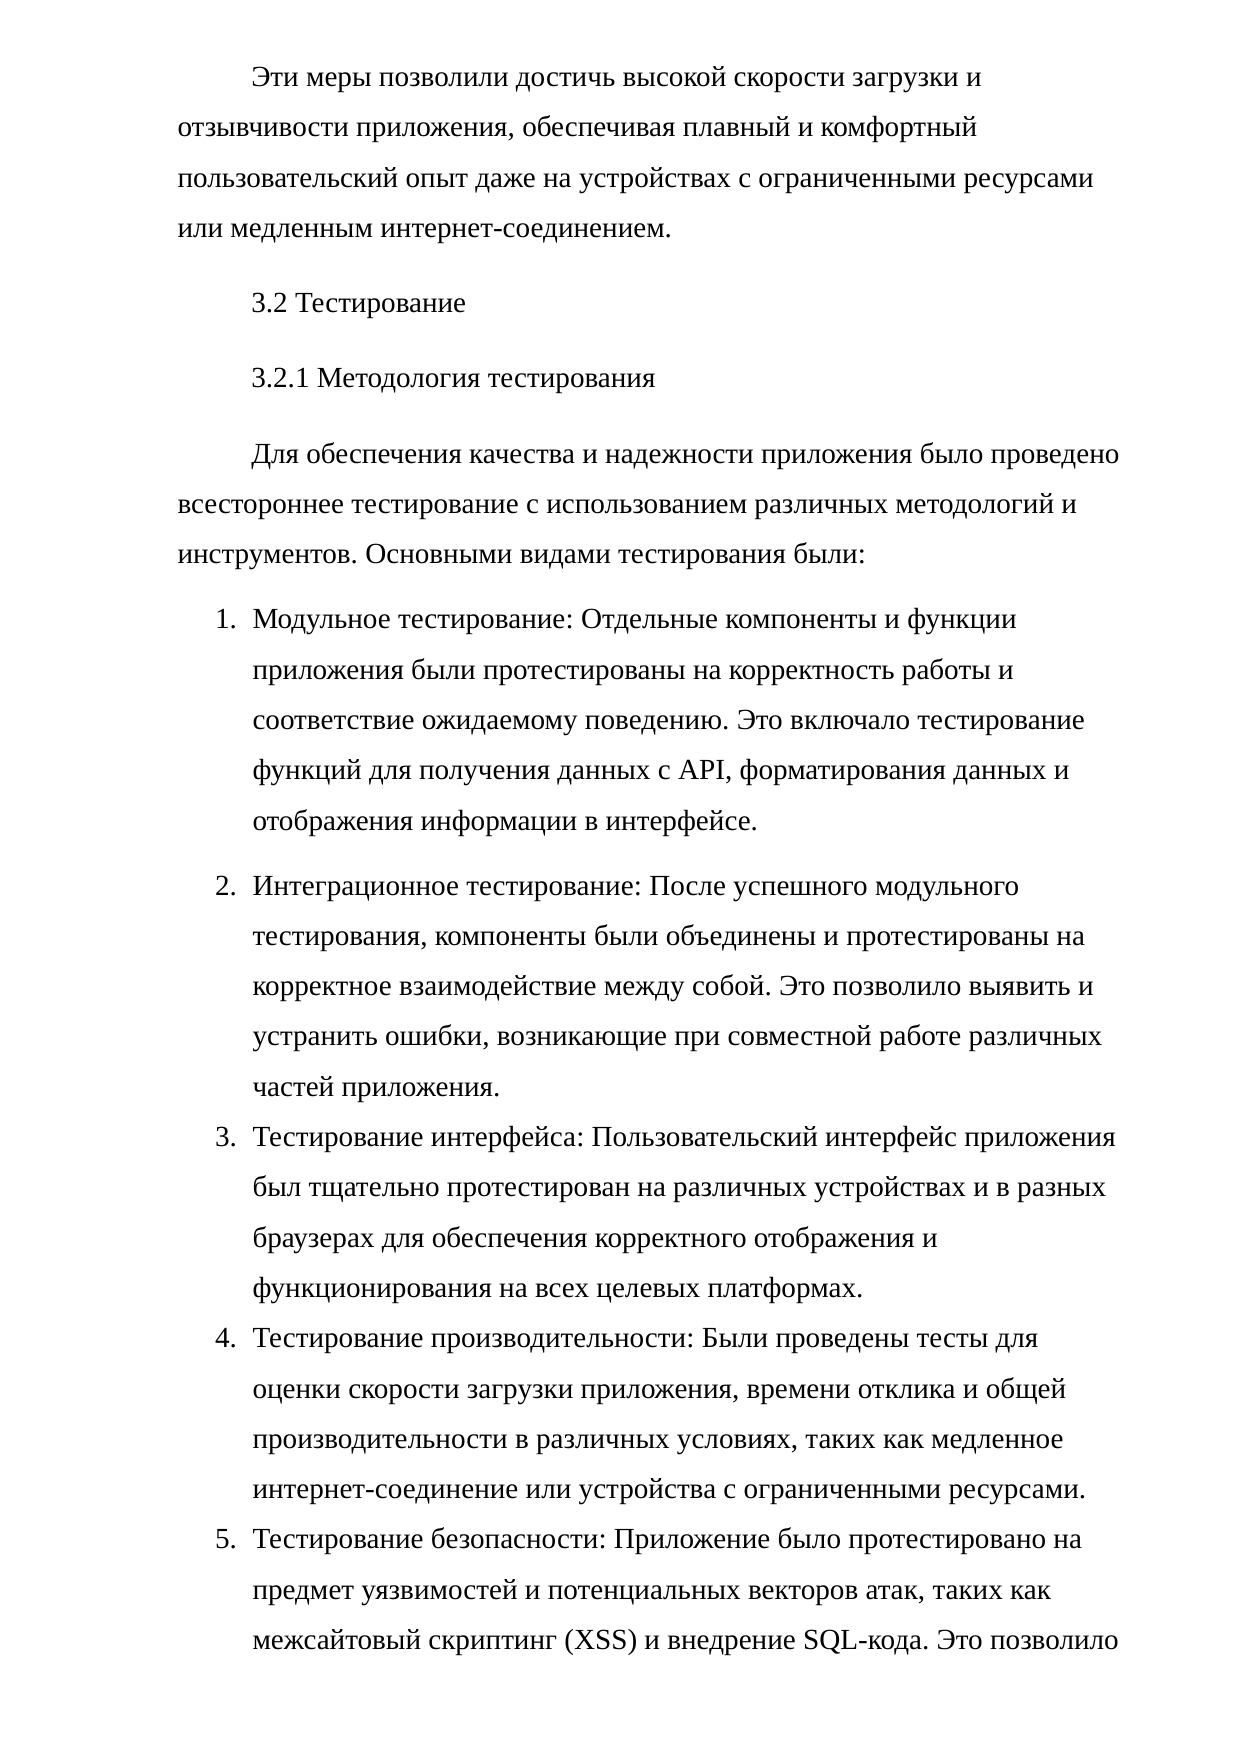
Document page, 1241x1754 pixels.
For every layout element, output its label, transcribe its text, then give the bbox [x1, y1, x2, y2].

list Тестирование интерфейса: Пользовательский интерфейс приложения был тщательно протестирован на различных устройствах и в разных браузерах для обеспечения корректного отображения и функционирования на всех целевых платформах. [215, 1119, 1122, 1304]
list Тестирование производительности: Были проведены тесты для оценки скорости загрузки приложения, времени отклика и общей производительности в различных условиях, таких как медленное интернет-соединение или устройства с ограниченными ресурсами. [215, 1320, 1122, 1505]
list Модульное тестирование: Отдельные компоненты и функции приложения были протестированы на корректность работы и соответствие ожидаемому поведению. Это включало тестирование функций для получения данных с API, форматирования данных и отображения информации в интерфейсе. [215, 601, 1122, 836]
list Интеграционное тестирование: После успешного модульного тестирования, компоненты были объединены и протестированы на корректное взаимодействие между собой. Это позволило выявить и устранить ошибки, возникающие при совместной работе различных частей приложения. [215, 868, 1122, 1102]
text Эти меры позволили достичь высокой скорости загрузки и отзывчивости приложения, обеспечивая плавный и комфортный пользовательский опыт даже на устройствах с ограниченными ресурсами или медленным интернет-соединением. [177, 59, 1122, 243]
list Тестирование безопасности: Приложение было протестировано на предмет уязвимостей и потенциальных векторов атак, таких как межсайтовый скриптинг (XSS) и внедрение SQL-кода. Это позволило [215, 1522, 1122, 1656]
text Для обеспечения качества и надежности приложения было проведено всестороннее тестирование с использованием различных методологий и инструментов. Основными видами тестирования были: [177, 436, 1122, 570]
subtitle 3.2 Тестирование [177, 285, 1122, 319]
subtitle 3.2.1 Методология тестирования [177, 361, 1122, 394]
